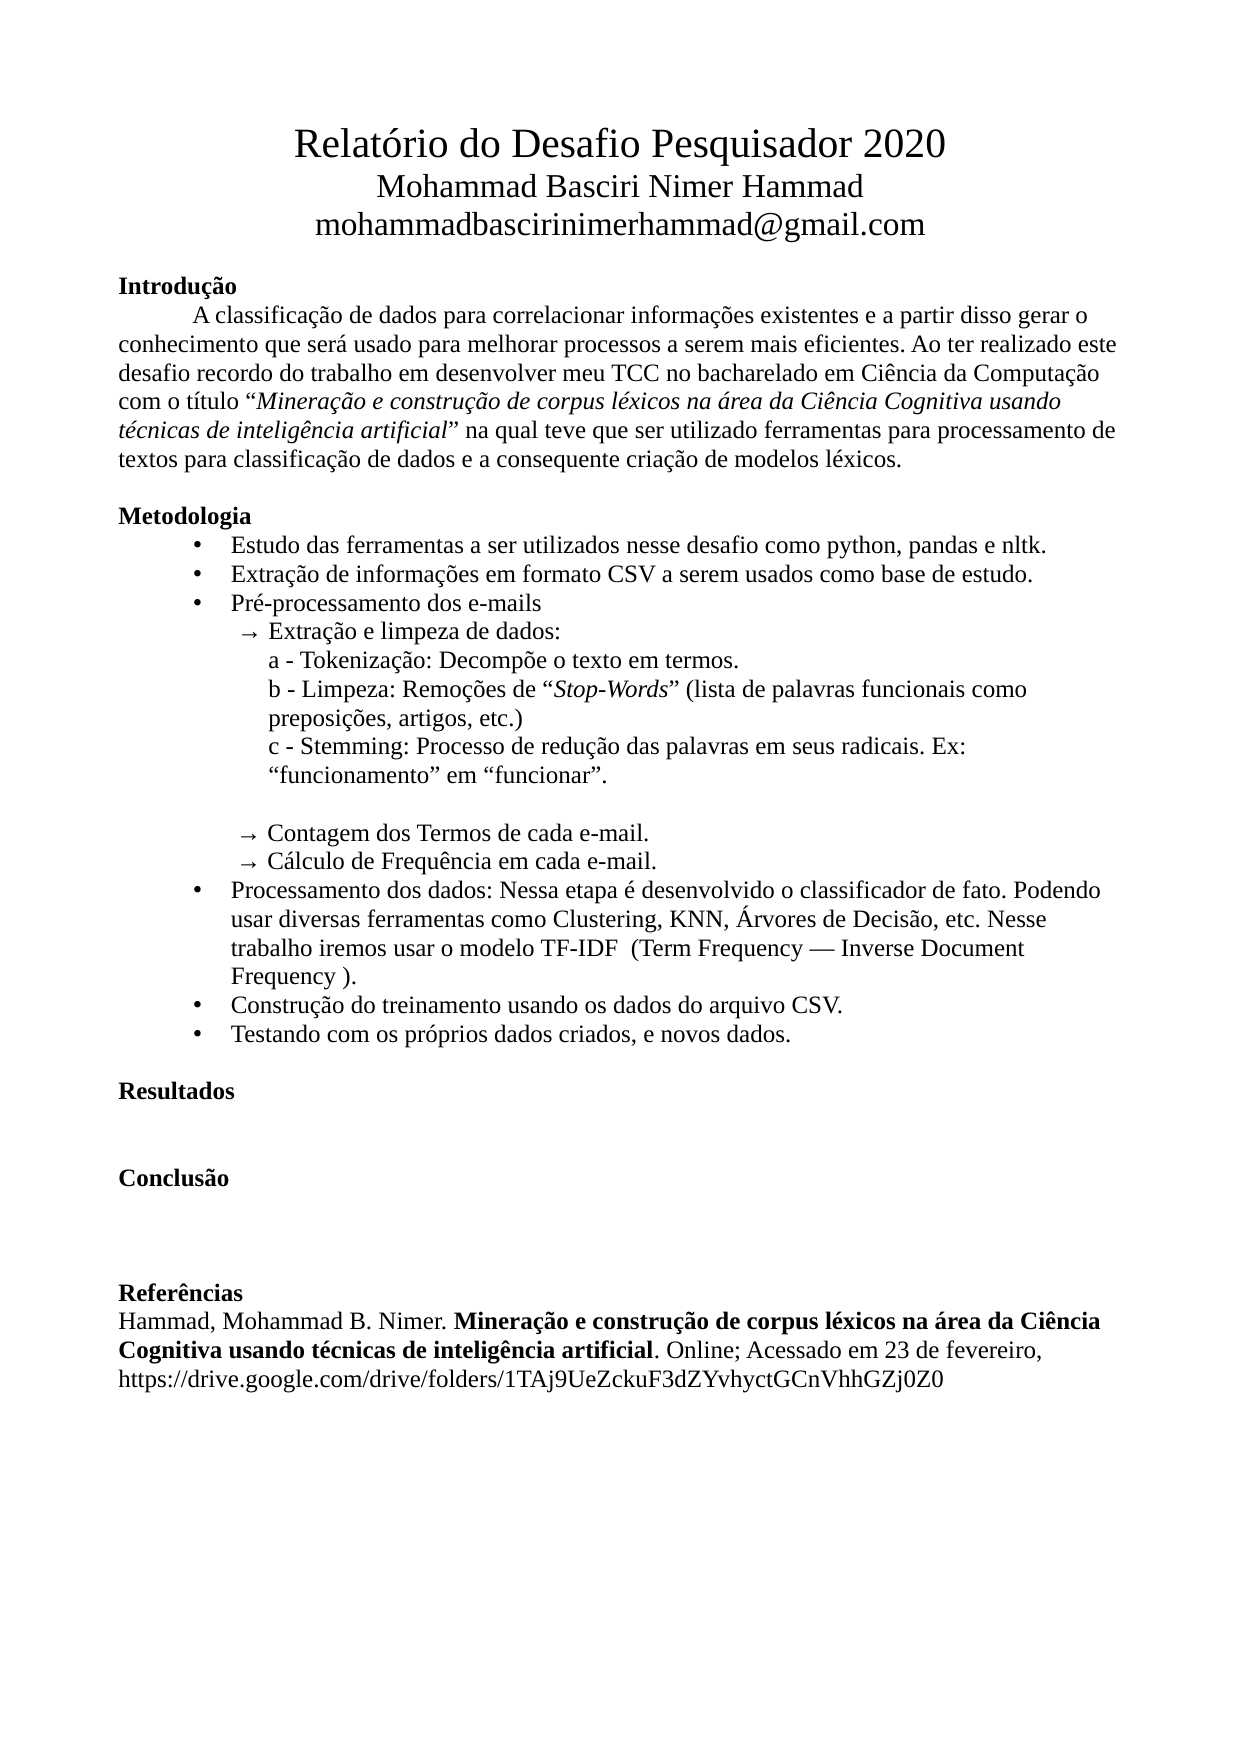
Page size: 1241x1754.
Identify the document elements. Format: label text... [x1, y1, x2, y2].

text Mohammad Basciri Nimer Hammad [118, 166, 1122, 204]
text A classificação de dados para correlacionar informações existentes e a partir disso gerar o conhecimento que será usado para melhorar processos a serem mais eficientes. Ao ter realizado este desafio recordo do trabalho em desenvolver meu TCC no bacharelado em Ciência da Computação com o título “Mineração e construção de corpus léxicos na área da Ciência Cognitiva usando técnicas de inteligência artificial” na qual teve que ser utilizado ferramentas para processamento de textos para classificação de dados e a consequente criação de modelos léxicos. [118, 300, 1122, 473]
list → Extração e limpeza de dados: [193, 616, 1122, 645]
list Estudo das ferramentas a ser utilizados nesse desafio como python, pandas e nltk. [193, 530, 1122, 559]
text mohammadbascirinimerhammad@gmail.com [118, 204, 1122, 243]
text Hammad, Mohammad B. Nimer. Mineração e construção de corpus léxicos na área da Ciência Cognitiva usando técnicas de inteligência artificial. Online; Acessado em 23 de fevereiro, https://drive.google.com/drive/folders/1TAj9UeZckuF3dZYvhyctGCnVhhGZj0Z0 [118, 1306, 1122, 1393]
list a - Tokenização: Decompõe o texto em termos. [231, 645, 1122, 674]
text → Contagem dos Termos de cada e-mail. [118, 818, 1122, 846]
text Introdução [118, 271, 1122, 300]
text → Cálculo de Frequência em cada e-mail. [118, 846, 1122, 875]
list Testando com os próprios dados criados, e novos dados. [193, 1019, 1122, 1048]
text Metodologia [118, 501, 1122, 530]
list b - Limpeza: Remoções de “Stop-Words” (lista de palavras funcionais como preposições, artigos, etc.) [231, 674, 1122, 731]
text Relatório do Desafio Pesquisador 2020 [118, 118, 1122, 166]
list Construção do treinamento usando os dados do arquivo CSV. [193, 990, 1122, 1019]
list Pré-processamento dos e-mails [193, 588, 1122, 616]
text Conclusão [118, 1163, 1122, 1191]
list c - Stemming: Processo de redução das palavras em seus radicais. Ex: “funcionamento” em “funcionar”. [231, 731, 1122, 789]
list Extração de informações em formato CSV a serem usados como base de estudo. [193, 559, 1122, 588]
text Resultados [118, 1076, 1122, 1105]
text Referências [118, 1278, 1122, 1306]
list Processamento dos dados: Nessa etapa é desenvolvido o classificador de fato. Podendo usar diversas ferramentas como Clustering, KNN, Árvores de Decisão, etc. Nesse trabalho iremos usar o modelo TF-IDF (Term Frequency — Inverse Document Frequency ). [193, 875, 1122, 990]
